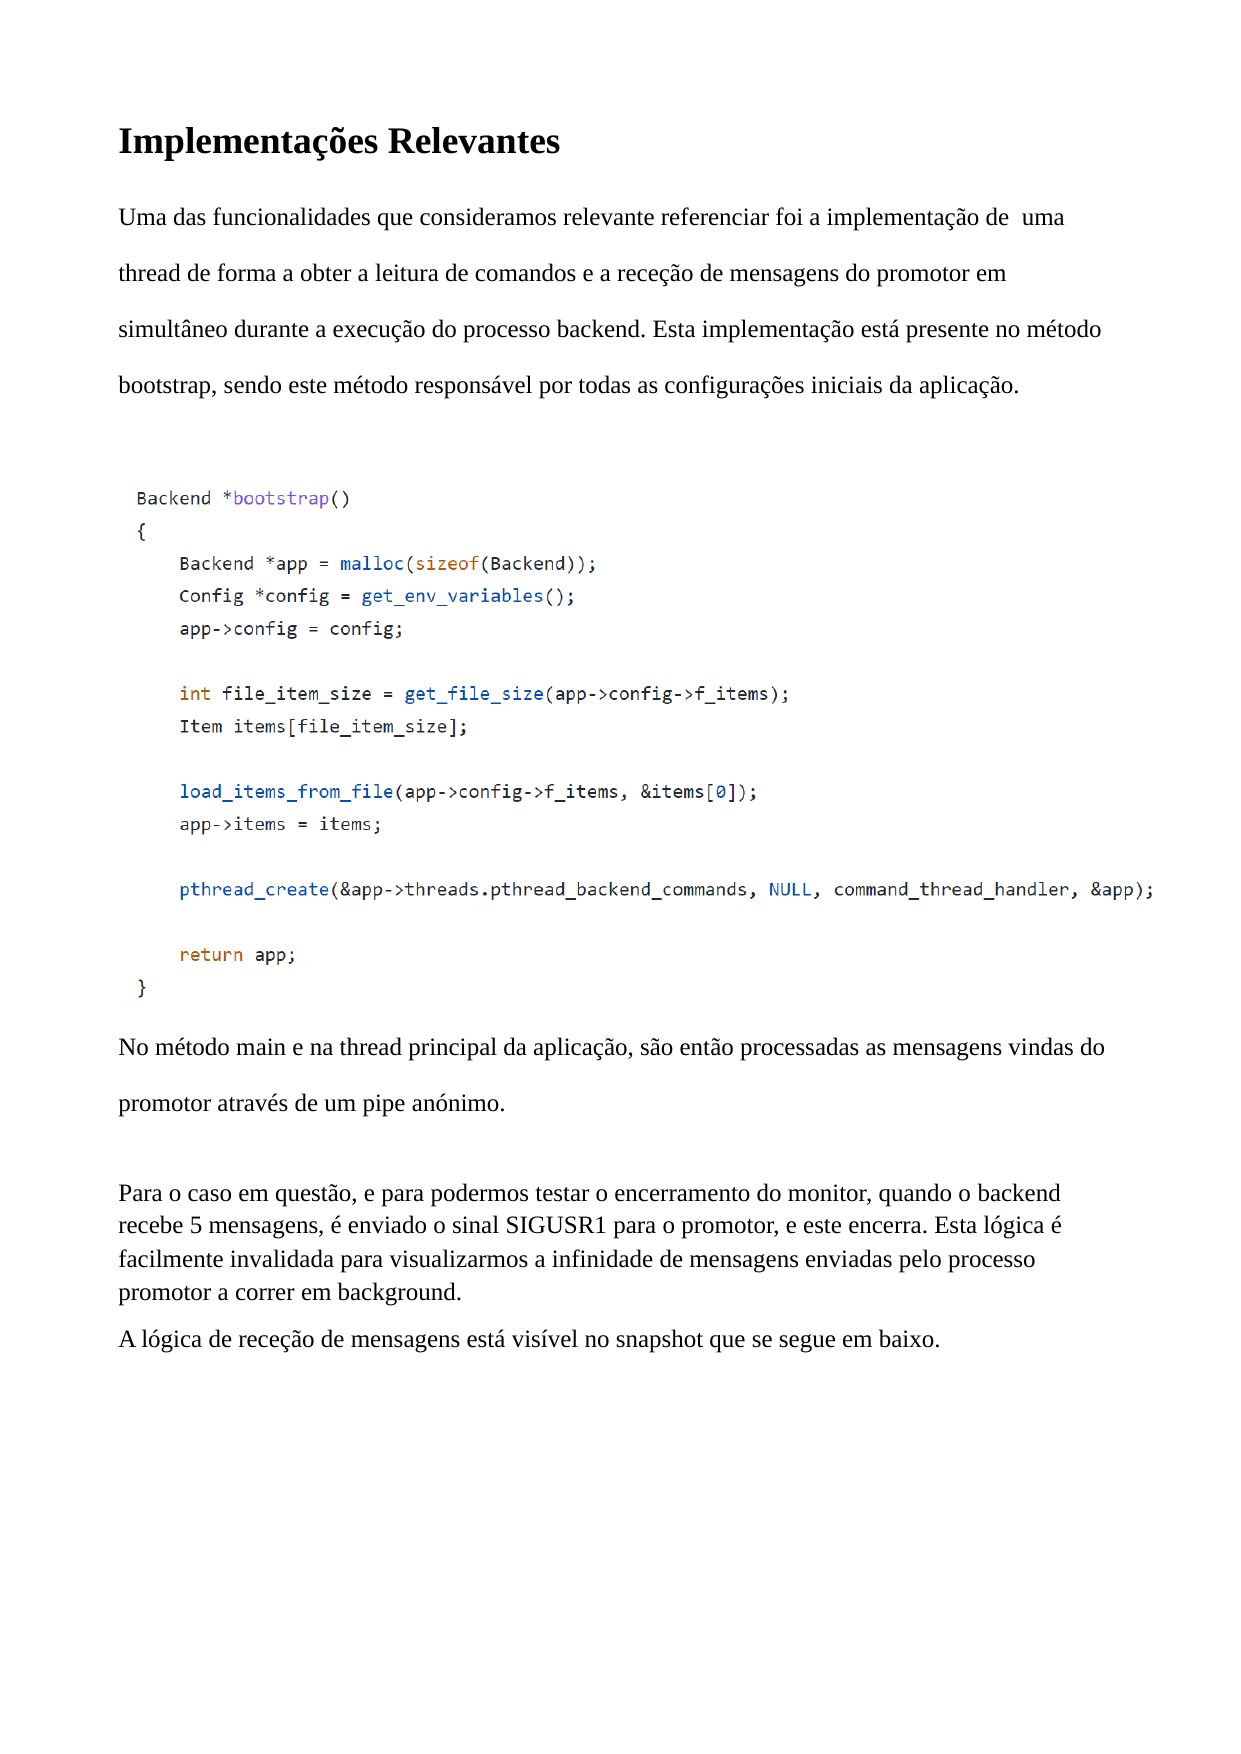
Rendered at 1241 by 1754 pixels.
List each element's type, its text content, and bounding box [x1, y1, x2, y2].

text Uma das funcionalidades que consideramos relevante referenciar foi a implementação de uma thread de forma a obter a leitura de comandos e a receção de mensagens do promotor em simultâneo durante a execução do processo backend. Esta implementação está presente no método bootstrap, sendo este método responsável por todas as configurações iniciais da aplicação. [118, 202, 1122, 399]
title Implementações Relevantes [118, 118, 1122, 161]
text No método main e na thread principal da aplicação, são então processadas as mensagens vindas do promotor através de um pipe anónimo. [118, 1032, 1122, 1117]
picture [118, 482, 1173, 1006]
text Para o caso em questão, e para podermos testar o encerramento do monitor, quando o backend recebe 5 mensagens, é enviado o sinal SIGUSR1 para o promotor, e este encerra. Esta lógica é facilmente invalidada para visualizarmos a infinidade de mensagens enviadas pelo processo promotor a correr em background. [118, 1144, 1122, 1305]
text A lógica de receção de mensagens está visível no snapshot que se segue em baixo. [118, 1324, 1122, 1353]
